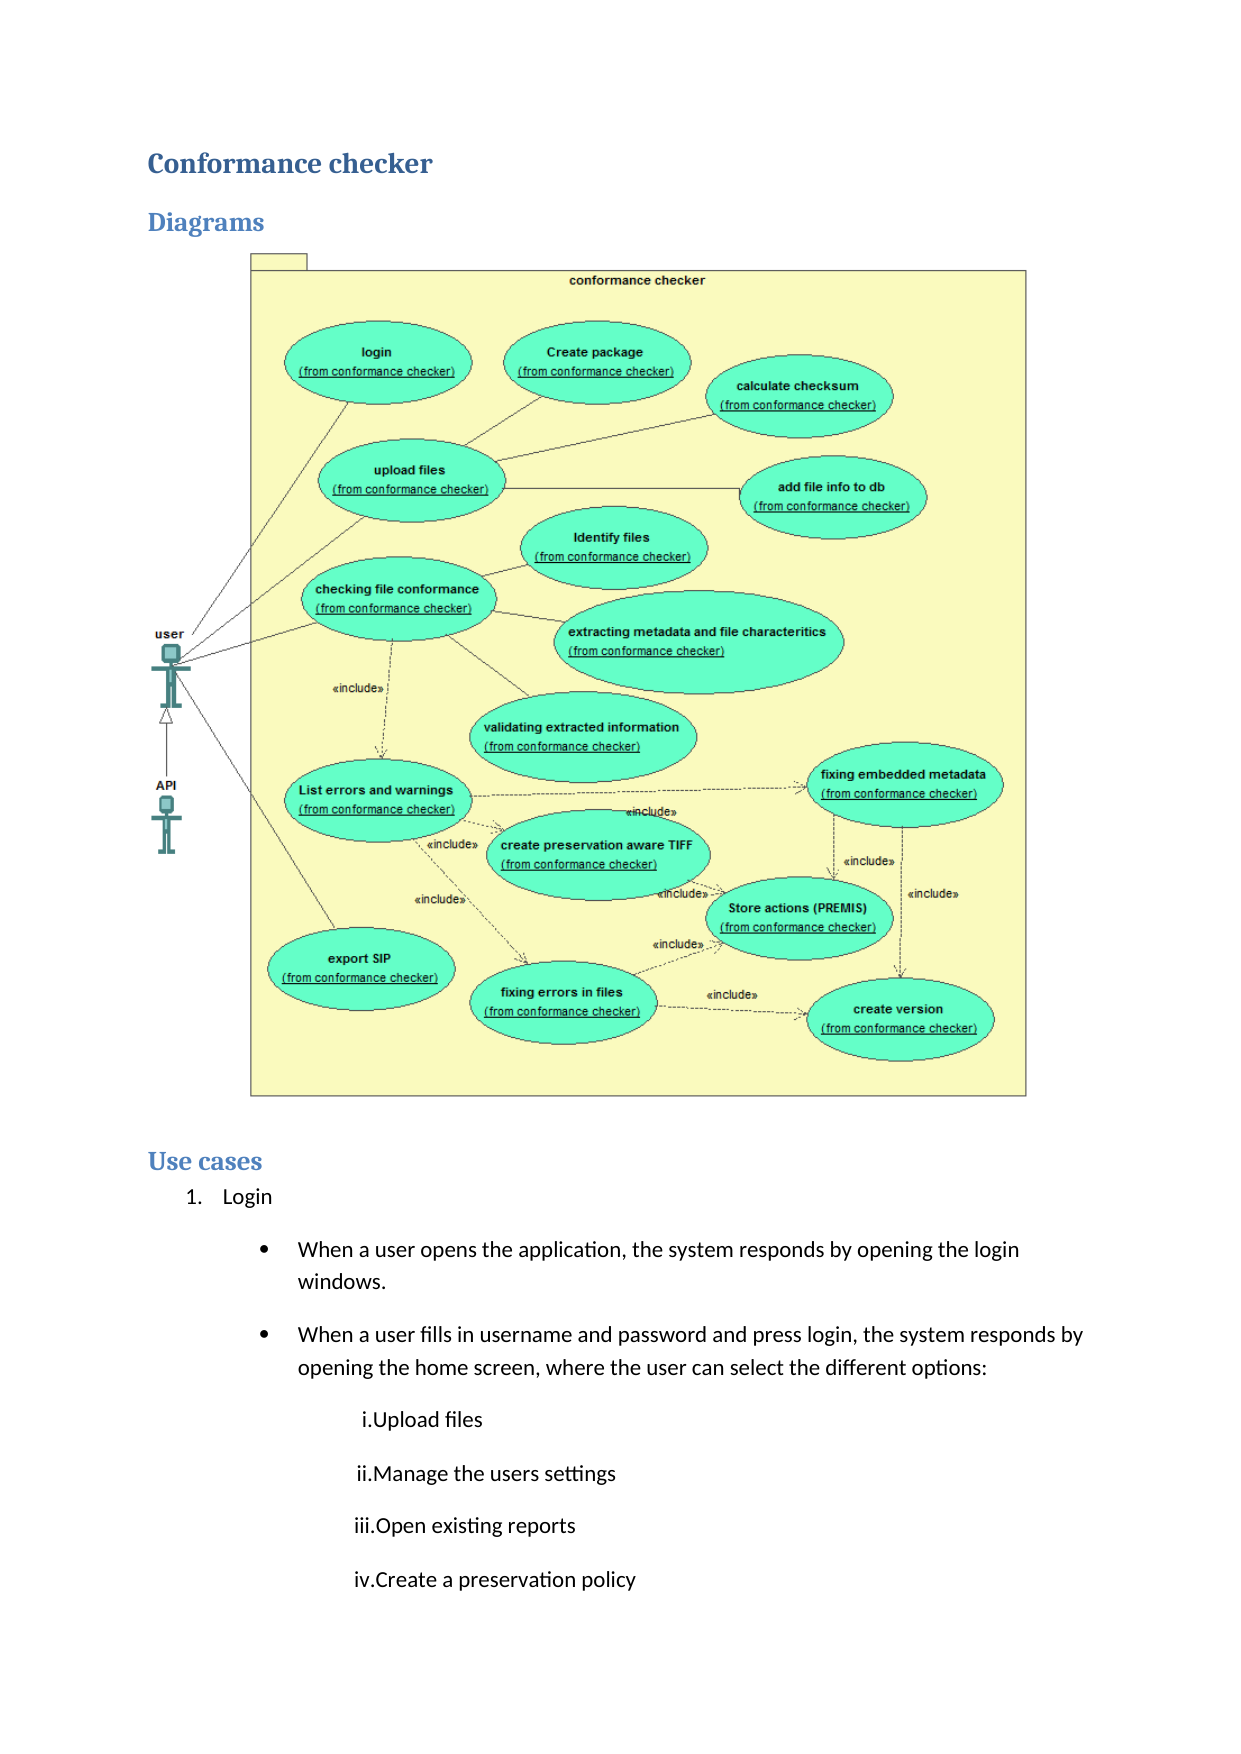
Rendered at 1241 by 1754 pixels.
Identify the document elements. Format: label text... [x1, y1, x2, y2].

list Login [185, 1182, 1093, 1210]
list Manage the users settings [354, 1459, 1093, 1487]
subtitle Conformance checker [148, 148, 1093, 181]
list When a user fills in username and password and press login, the system responds by opening the home screen, where the user can select the different options: [260, 1320, 1093, 1381]
list Open existing reports [354, 1512, 1093, 1540]
picture [147, 242, 1031, 1101]
subtitle Diagrams [148, 207, 1093, 238]
list Create a preservation policy [354, 1565, 1093, 1593]
subtitle Use cases [148, 1146, 1093, 1178]
list When a user opens the application, the system responds by opening the login windows. [260, 1235, 1093, 1295]
list Upload files [354, 1406, 1093, 1434]
